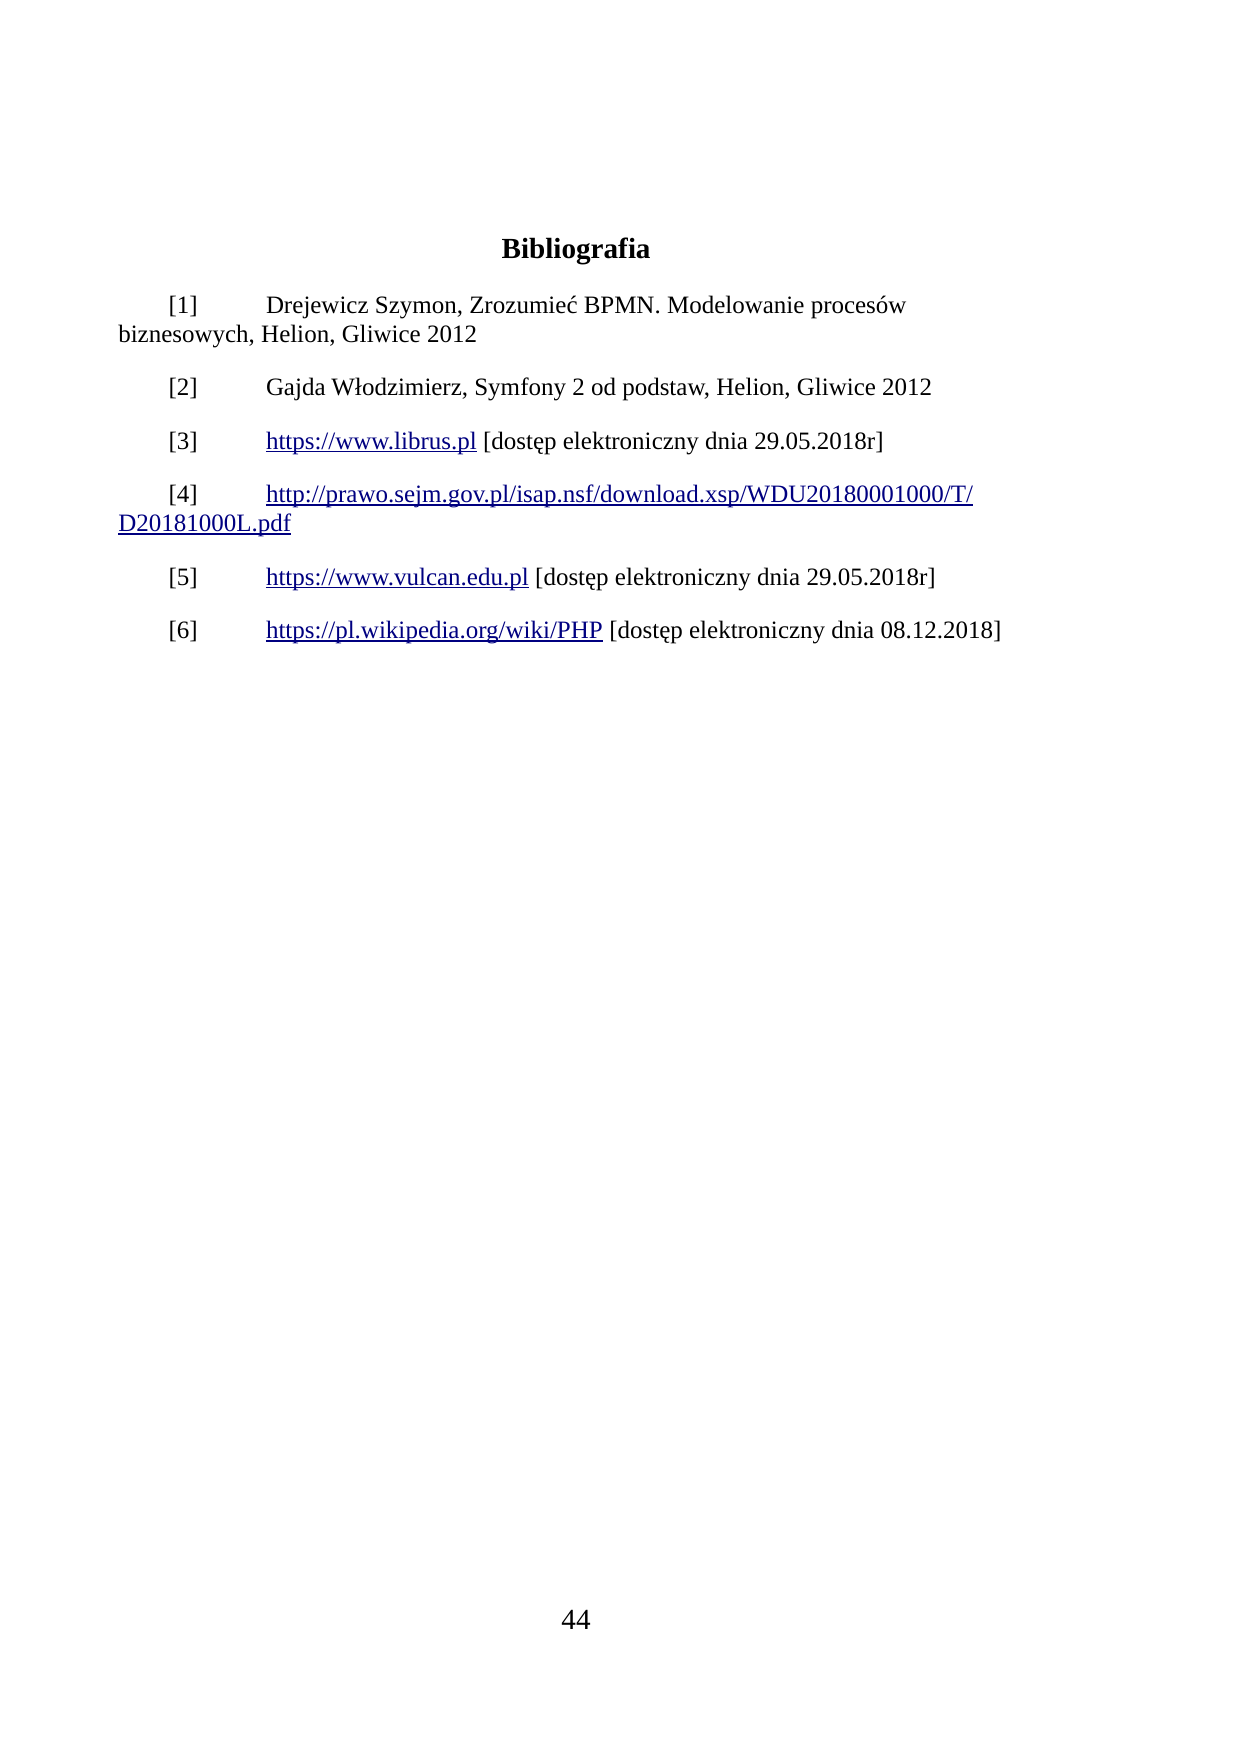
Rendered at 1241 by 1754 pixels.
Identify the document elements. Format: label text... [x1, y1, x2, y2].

subtitle https://www.vulcan.edu.pl [dostęp elektroniczny dnia 29.05.2018r] [118, 562, 1033, 591]
subtitle Bibliografia [118, 232, 1033, 265]
subtitle https://www.librus.pl [dostęp elektroniczny dnia 29.05.2018r] [118, 426, 1033, 455]
subtitle Drejewicz Szymon, Zrozumieć BPMN. Modelowanie procesów biznesowych, Helion, Gliwice 2012 [118, 290, 1033, 348]
subtitle Gajda Włodzimierz, Symfony 2 od podstaw, Helion, Gliwice 2012 [118, 372, 1033, 401]
subtitle https://pl.wikipedia.org/wiki/PHP [dostęp elektroniczny dnia 08.12.2018] [118, 615, 1033, 644]
subtitle http://prawo.sejm.gov.pl/isap.nsf/download.xsp/WDU20180001000/T/D20181000L.pdf [118, 479, 1033, 537]
